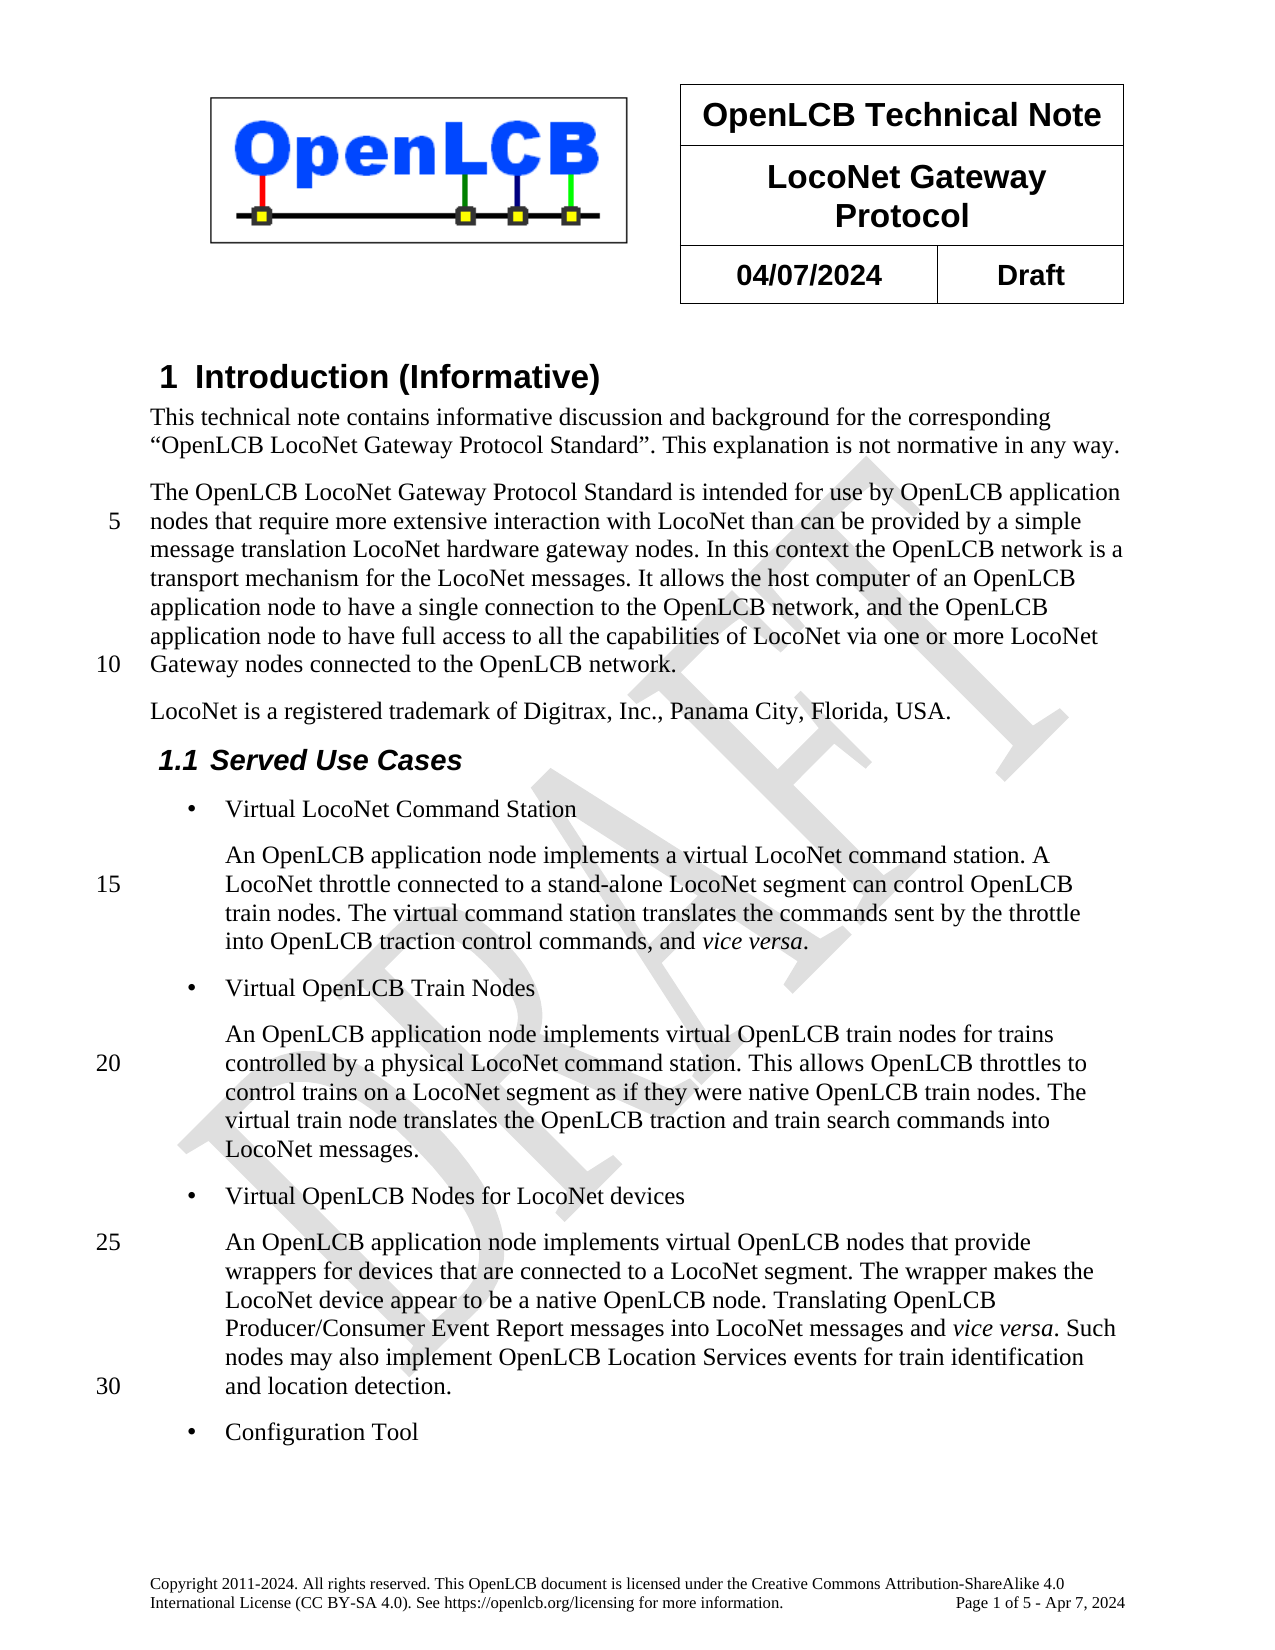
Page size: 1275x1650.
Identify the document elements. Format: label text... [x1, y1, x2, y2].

list Virtual OpenLCB Nodes for LocoNet devices [187, 1181, 275, 1209]
picture [209, 96, 629, 245]
list Virtual OpenLCB Train Nodes [669, 973, 1125, 1002]
list Virtual OpenLCB Train Nodes [187, 973, 376, 1002]
list An OpenLCB application node implements a virtual LocoNet command station. A LocoNet throttle connected to a stand-alone LocoNet segment can control OpenLCB train nodes. The virtual command station translates the commands sent by the throttle into OpenLCB traction control commands, and vice versa. [187, 840, 638, 955]
list Virtual OpenLCB Train Nodes [530, 973, 668, 1002]
subtitle Served Use Cases [150, 742, 743, 776]
list Virtual OpenLCB Nodes for LocoNet devices [482, 1181, 566, 1209]
text An OpenLCB application node implements virtual OpenLCB train nodes for trains controlled by a physical LocoNet command station. This allows OpenLCB throttles to control trains on a LocoNet segment as if they were native OpenLCB train nodes. The virtual train node translates the OpenLCB traction and train search commands into LocoNet messages. [225, 1019, 537, 1163]
subtitle [803, 742, 1012, 776]
subtitle [1012, 742, 1125, 776]
list Virtual OpenLCB Train Nodes [390, 973, 513, 1002]
text An OpenLCB application node implements virtual OpenLCB nodes that provide wrappers for devices that are connected to a LocoNet segment. The wrapper makes the LocoNet device appear to be a native OpenLCB node. Translating OpenLCB Producer/Consumer Event Report messages into LocoNet messages and vice versa. Such nodes may also implement OpenLCB Location Services events for train identification and location detection. [225, 1227, 1125, 1400]
text The OpenLCB LocoNet Gateway Protocol Standard is intended for use by OpenLCB application nodes that require more extensive interaction with LocoNet than can be provided by a simple message translation LocoNet hardware gateway nodes. In this context the OpenLCB network is a transport mechanism for the LocoNet messages. It allows the host computer of an OpenLCB application node to have a single connection to the OpenLCB network, and the OpenLCB application node to have full access to all the capabilities of LocoNet via one or more LocoNet Gateway nodes connected to the OpenLCB network. [833, 477, 1125, 678]
text LocoNet is a registered trademark of Digitrax, Inc., Panama City, Florida, USA. [807, 696, 991, 725]
text This technical note contains informative discussion and background for the corresponding “OpenLCB LocoNet Gateway Protocol Standard”. This explanation is not normative in any way. [150, 402, 1125, 459]
list Virtual LocoNet Command Station [594, 794, 789, 822]
subtitle Introduction (Informative) [150, 357, 1125, 396]
text LocoNet is a registered trademark of Digitrax, Inc., Panama City, Florida, USA. [150, 696, 692, 725]
text LocoNet is a registered trademark of Digitrax, Inc., Panama City, Florida, USA. [1005, 696, 1125, 725]
text LocoNet is a registered trademark of Digitrax, Inc., Panama City, Florida, USA. [706, 696, 815, 725]
list Virtual LocoNet Command Station [804, 794, 1125, 822]
subtitle [752, 742, 803, 768]
text The OpenLCB LocoNet Gateway Protocol Standard is intended for use by OpenLCB application nodes that require more extensive interaction with LocoNet than can be provided by a simple message translation LocoNet hardware gateway nodes. In this context the OpenLCB network is a transport mechanism for the LocoNet messages. It allows the host computer of an OpenLCB application node to have a single connection to the OpenLCB network, and the OpenLCB application node to have full access to all the capabilities of LocoNet via one or more LocoNet Gateway nodes connected to the OpenLCB network. [150, 477, 944, 678]
text An OpenLCB application node implements virtual OpenLCB train nodes for trains controlled by a physical LocoNet command station. This allows OpenLCB throttles to control trains on a LocoNet segment as if they were native OpenLCB train nodes. The virtual train node translates the OpenLCB traction and train search commands into LocoNet messages. [501, 1019, 1125, 1163]
list Virtual OpenLCB Nodes for LocoNet devices [579, 1181, 1125, 1209]
list An OpenLCB application node implements a virtual LocoNet command station. A LocoNet throttle connected to a stand-alone LocoNet segment can control OpenLCB train nodes. The virtual command station translates the commands sent by the throttle into OpenLCB traction control commands, and vice versa. [666, 840, 1125, 955]
text An OpenLCB application node implements virtual OpenLCB train nodes for trains controlled by a physical LocoNet command station. This allows OpenLCB throttles to control trains on a LocoNet segment as if they were native OpenLCB train nodes. The virtual train node translates the OpenLCB traction and train search commands into LocoNet messages. [234, 1082, 428, 1163]
list An OpenLCB application node implements a virtual LocoNet command station. A LocoNet throttle connected to a stand-alone LocoNet segment can control OpenLCB train nodes. The virtual command station translates the commands sent by the throttle into OpenLCB traction control commands, and vice versa. [583, 840, 696, 943]
list Virtual OpenLCB Nodes for LocoNet devices [291, 1181, 463, 1209]
list Virtual LocoNet Command Station [187, 794, 552, 822]
list Configuration Tool [187, 1417, 1125, 1446]
